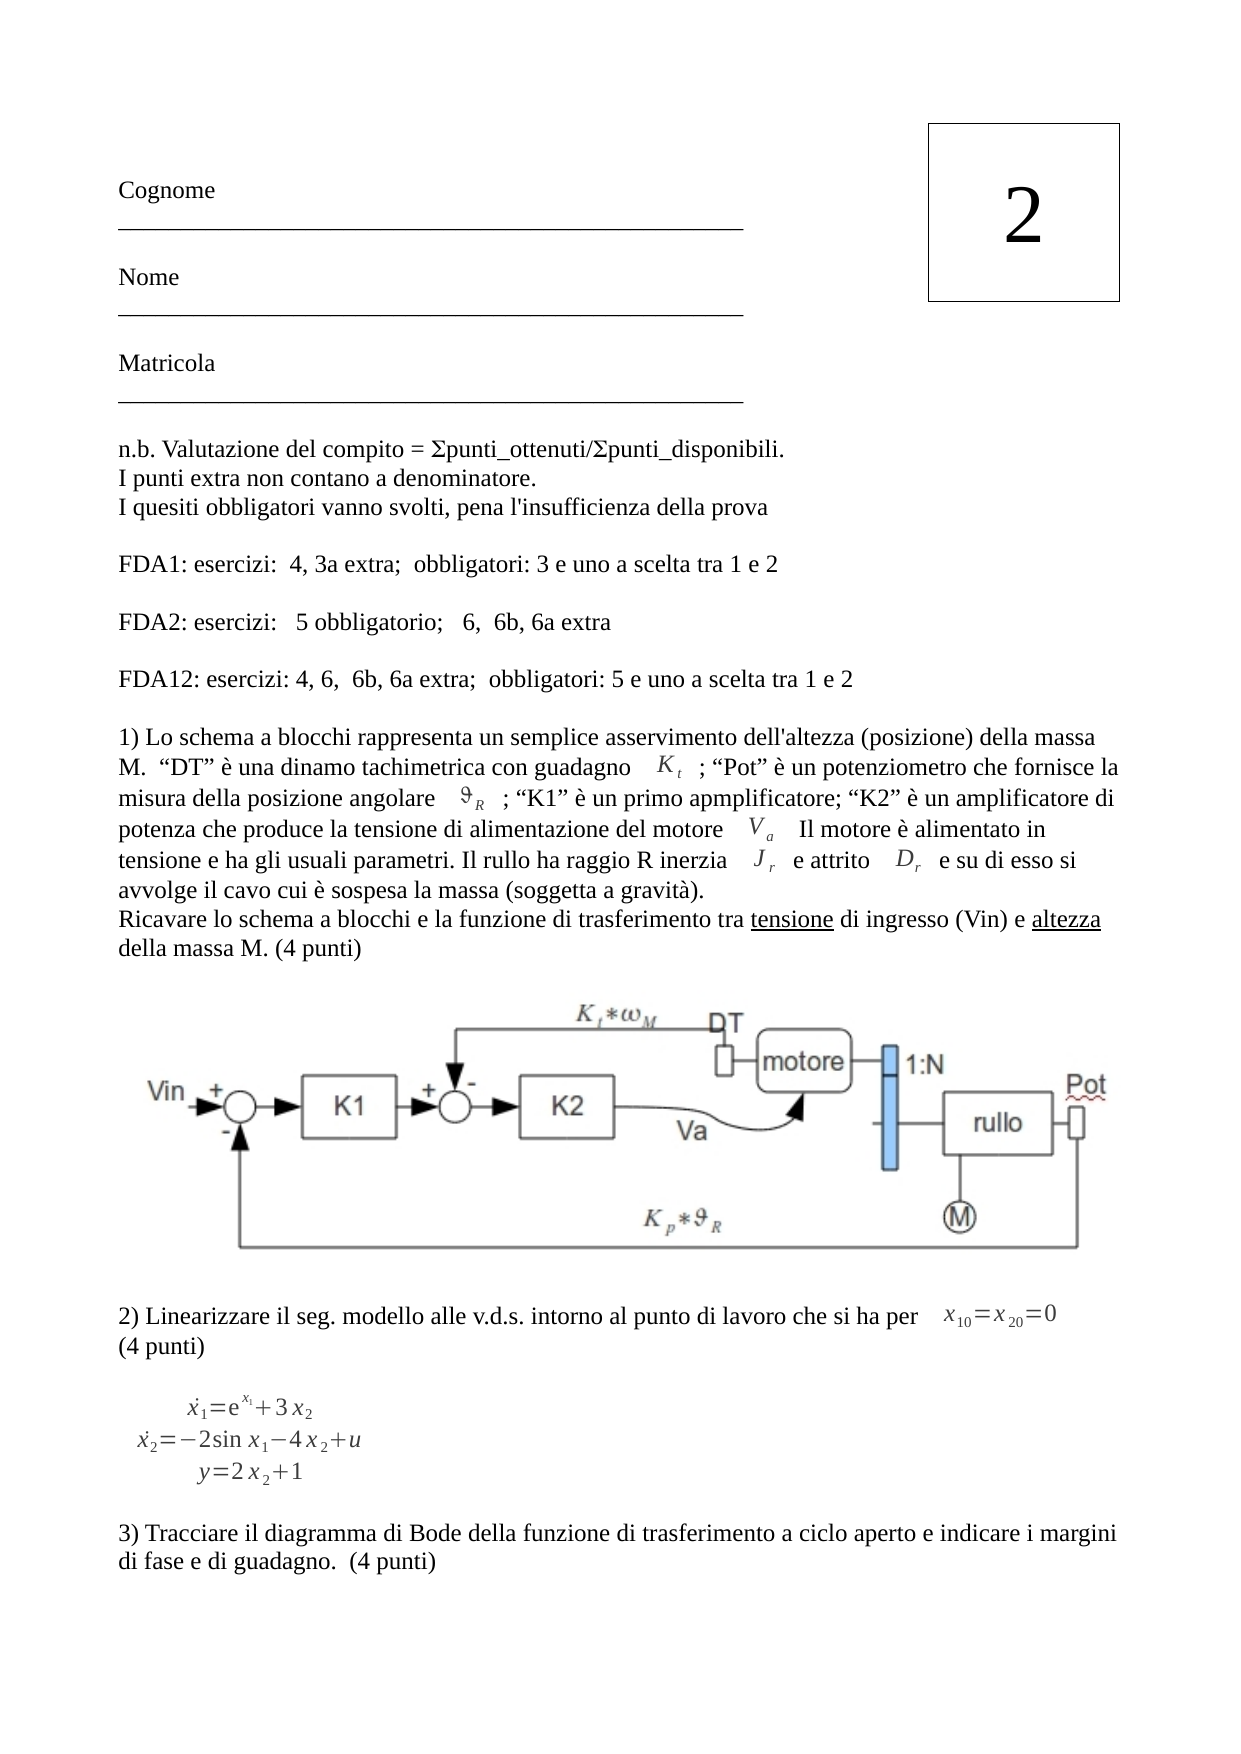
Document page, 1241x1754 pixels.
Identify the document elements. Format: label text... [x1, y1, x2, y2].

text __________________________________________________ [118, 377, 1122, 406]
text __________________________________________________ [118, 291, 1122, 319]
text Cognome [118, 176, 928, 204]
text Matricola [118, 348, 1122, 377]
picture [118, 990, 1122, 1271]
text FDA2: esercizi: 5 obbligatorio; 6, 6b, 6a extra [118, 607, 1122, 636]
text FDA12: esercizi: 4, 6, 6b, 6a extra; obbligatori: 5 e uno a scelta tra 1 e 2 [118, 664, 1122, 693]
text [929, 262, 1119, 291]
text n.b. Valutazione del compito = punti_ottenuti/punti_disponibili. I punti extra non contano a denominatore. [118, 434, 1122, 492]
text __________________________________________________ [929, 204, 1031, 233]
text Nome [118, 262, 928, 291]
text I quesiti obbligatori vanno svolti, pena l'insufficienza della prova [118, 492, 1122, 521]
text FDA1: esercizi: 4, 3a extra; obbligatori: 3 e uno a scelta tra 1 e 2 [118, 549, 1122, 578]
text 2) Linearizzare il seg. modello alle v.d.s. intorno al punto di lavoro che si ha per (4 punti) [118, 1299, 1122, 1360]
text __________________________________________________ [118, 204, 928, 233]
text __________________________________________________ [1016, 204, 1119, 233]
text 3) Tracciare il diagramma di Bode della funzione di trasferimento a ciclo aperto e indicare i margini di fase e di guadagno. (4 punti) [118, 1518, 1122, 1575]
text [929, 176, 1119, 204]
text 1) Lo schema a blocchi rappresenta un semplice asservimento dell'altezza (posizione) della massa M. “DT” è una dinamo tachimetrica con guadagno ; “Pot” è un potenziometro che fornisce la misura della posizione angolare ; “K1” è un primo apmplificatore; “K2” è un amplificatore di potenza che produce la tensione di alimentazione del motore Il motore è alimentato in tensione e ha gli usuali parametri. Il rullo ha raggio R inerzia e attrito e su di esso si avvolge il cavo cui è sospesa la massa (soggetta a gravità). Ricavare lo schema a blocchi e la funzione di trasferimento tra tensione di ingresso (Vin) e altezza della massa M. (4 punti) [118, 722, 1122, 962]
